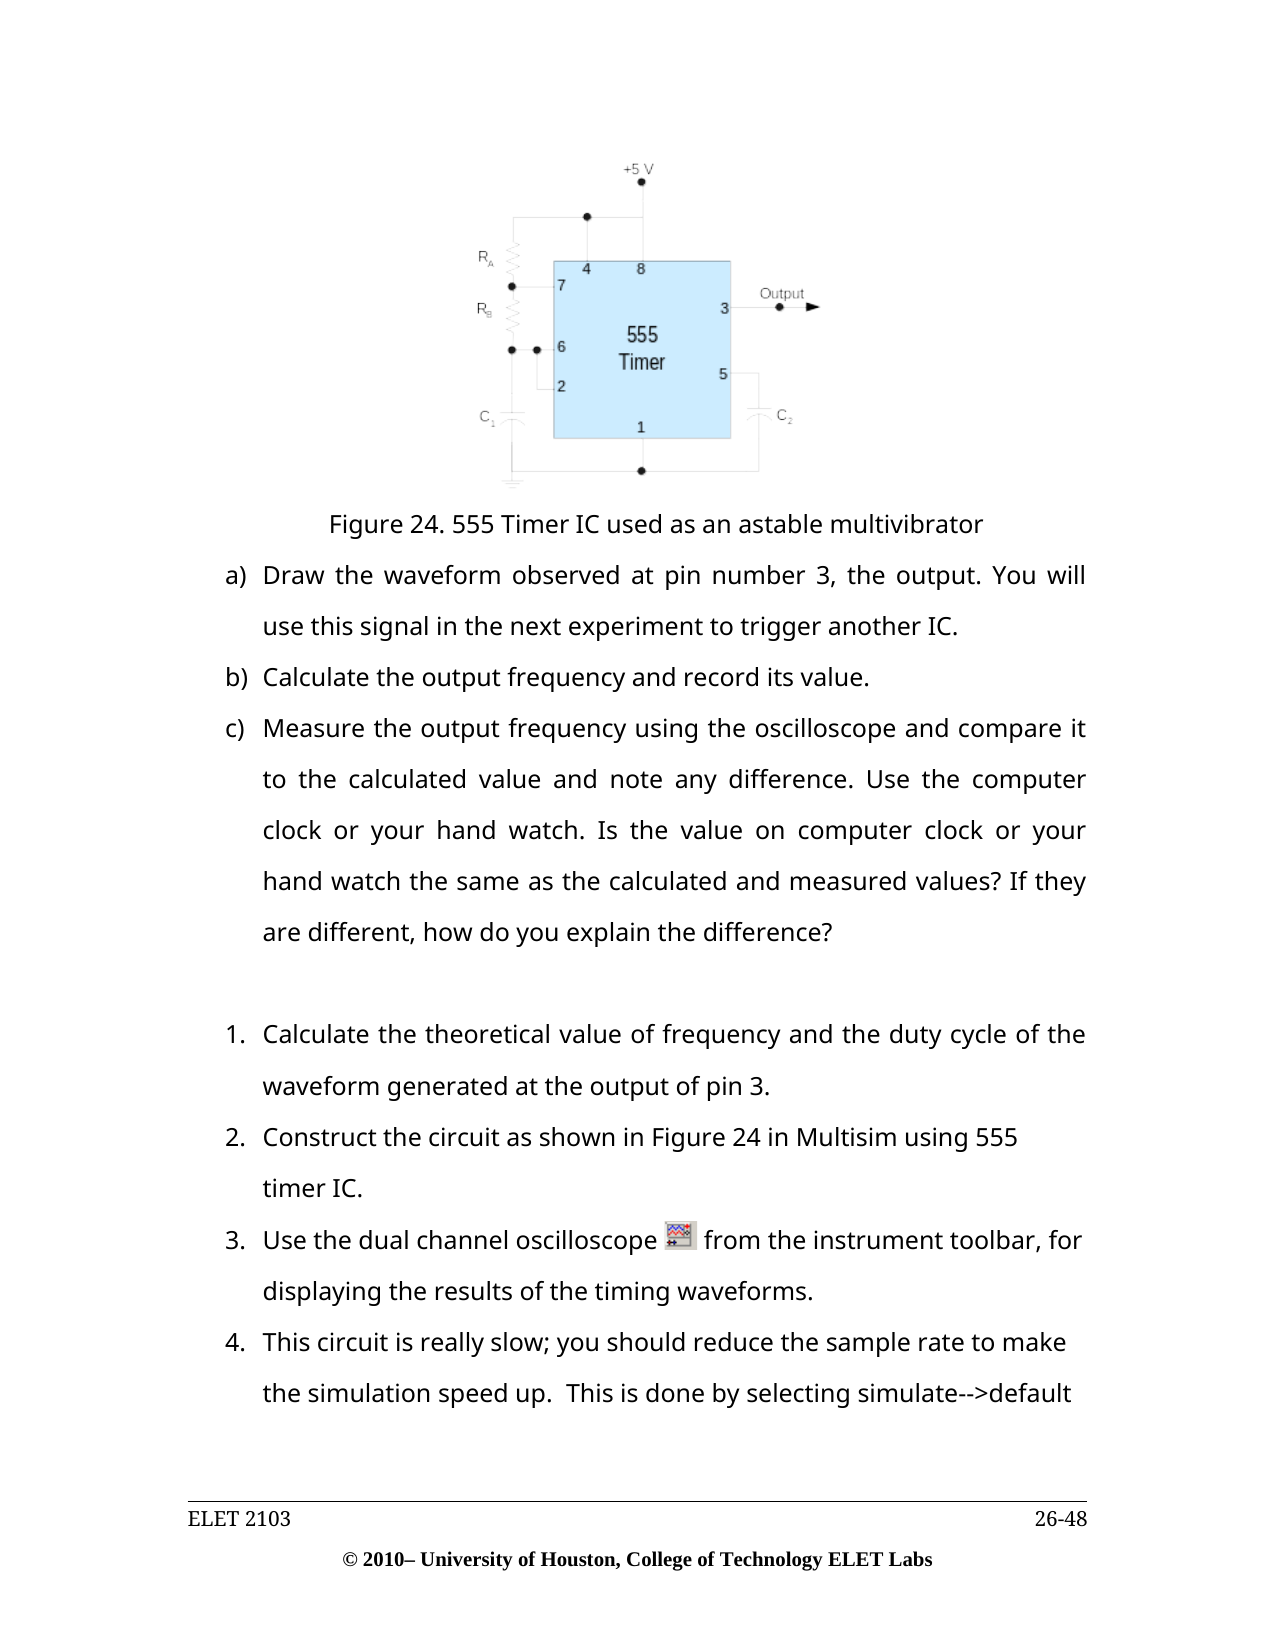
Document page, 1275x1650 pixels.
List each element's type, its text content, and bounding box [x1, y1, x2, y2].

list Measure the output frequency using the oscilloscope and compare it to the calculated value and note any difference. Use the computer clock or your hand watch. Is the value on computer clock or your hand watch the same as the calculated and measured values? If they are different, how do you explain the difference? [225, 711, 1087, 949]
text Figure 24. 555 Timer IC used as an astable multivibrator [225, 507, 1087, 541]
list Calculate the output frequency and record its value. [225, 660, 1087, 694]
list This circuit is really slow; you should reduce the sample rate to make the simulation speed up. This is done by selecting simulate-->default [225, 1325, 1087, 1410]
list Draw the waveform observed at pin number 3, the output. You will use this signal in the next experiment to trigger another IC. [225, 558, 1087, 643]
list Calculate the theoretical value of frequency and the duty cycle of the waveform generated at the output of pin 3. [225, 1017, 1087, 1102]
list Construct the circuit as shown in Figure 24 in Multisim using 555 timer IC. [225, 1119, 1087, 1204]
list Use the dual channel oscilloscope from the instrument toolbar, for displaying the results of the timing waveforms. [225, 1221, 1087, 1308]
picture [664, 1221, 698, 1250]
